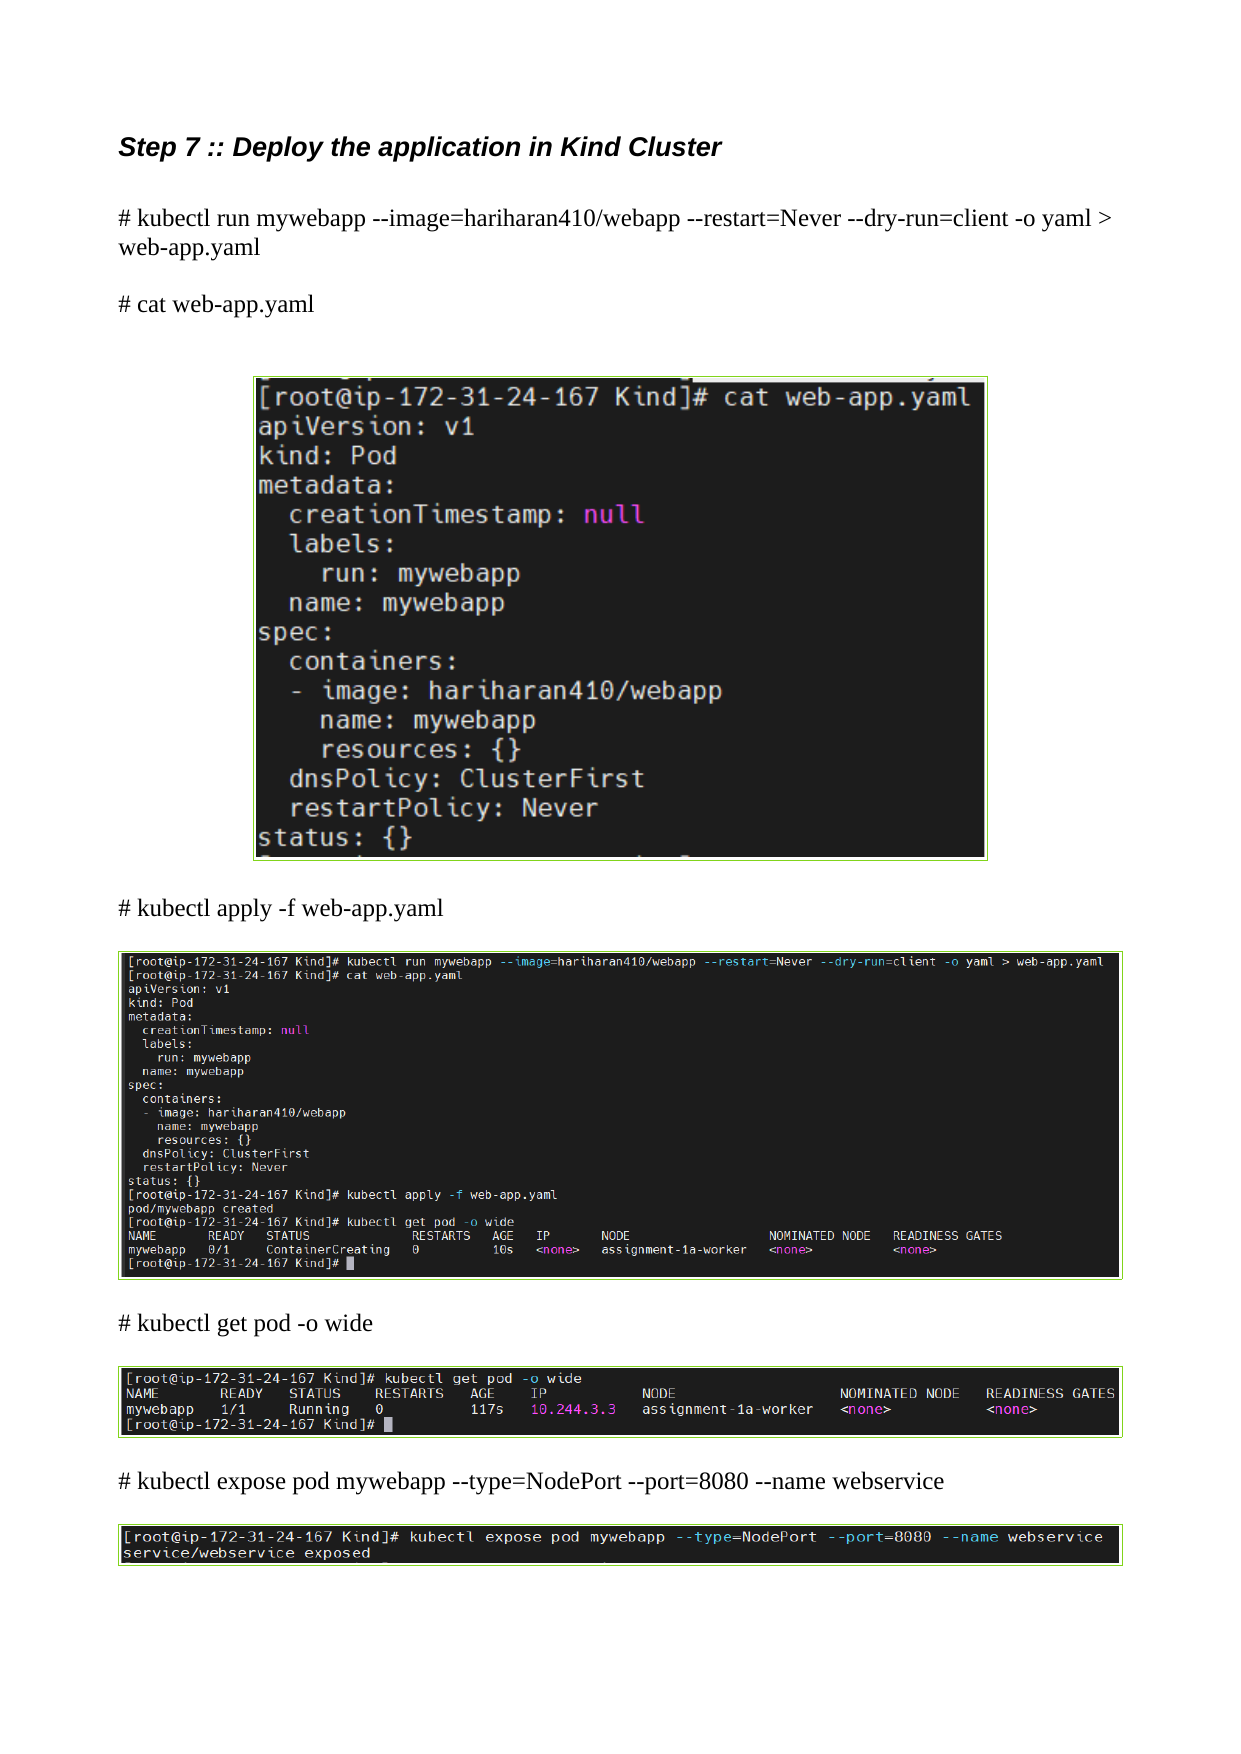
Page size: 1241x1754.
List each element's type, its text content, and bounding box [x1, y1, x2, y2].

text # kubectl get pod -o wide [118, 1308, 1122, 1337]
picture [121, 1368, 1119, 1435]
picture [256, 378, 985, 857]
picture [121, 1526, 1119, 1563]
text # kubectl expose pod mywebapp --type=NodePort --port=8080 --name webservice [118, 1466, 1122, 1495]
text # cat web-app.yaml [118, 289, 1122, 318]
subtitle Step 7 :: Deploy the application in Kind Cluster [118, 131, 1122, 162]
text # kubectl apply -f web-app.yaml [118, 893, 1122, 922]
text # kubectl run mywebapp --image=hariharan410/webapp --restart=Never --dry-run=client -o yaml > web-app.yaml [118, 203, 1122, 261]
picture [121, 953, 1119, 1277]
